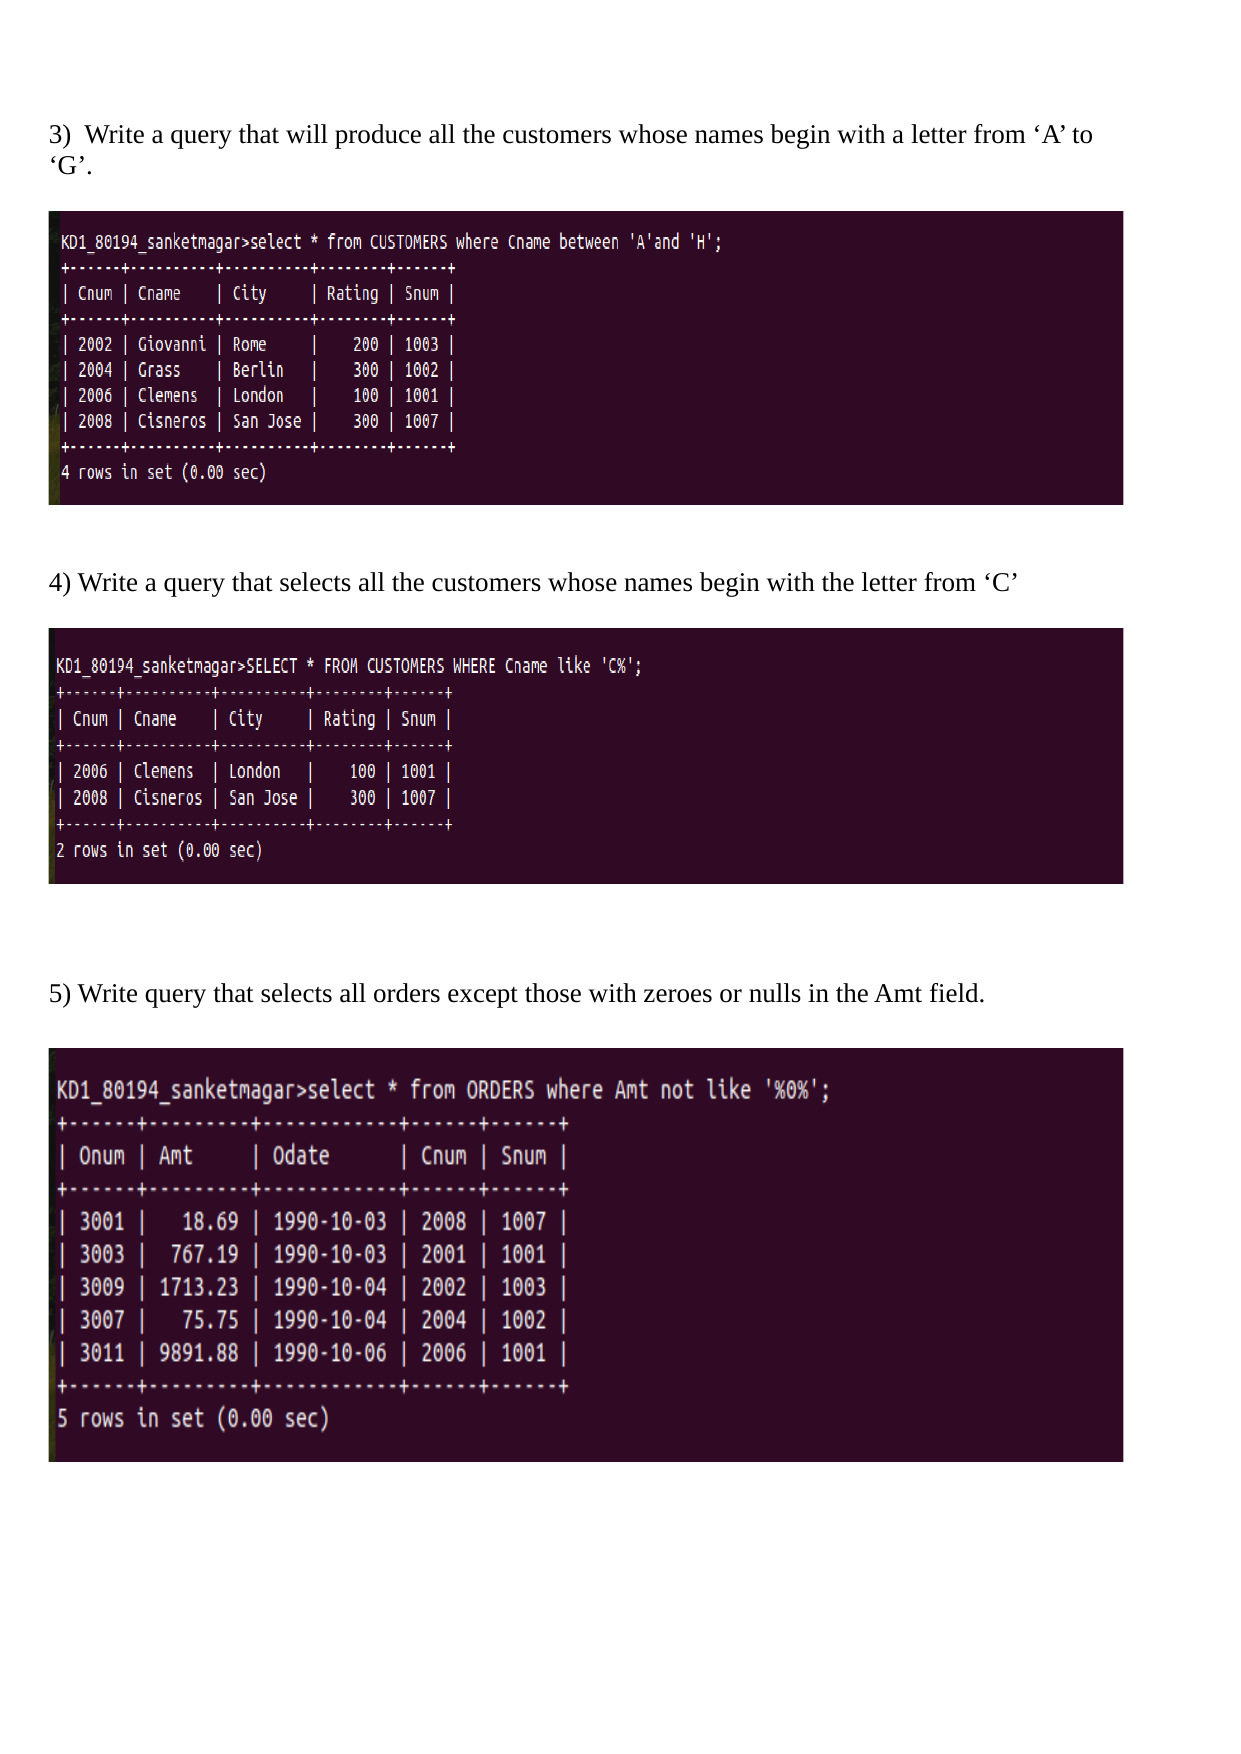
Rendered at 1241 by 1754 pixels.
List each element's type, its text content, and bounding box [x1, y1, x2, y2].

text 4) Write a query that selects all the customers whose names begin with the letter from ‘C’ [48, 566, 1123, 598]
picture [48, 211, 1124, 505]
text 5) Write query that selects all orders except those with zeroes or nulls in the Amt field. [48, 977, 1123, 1008]
picture [48, 628, 1124, 884]
picture [48, 1048, 1124, 1462]
text 3) Write a query that will produce all the customers whose names begin with a letter from ‘A’ to ‘G’. [48, 118, 1123, 180]
